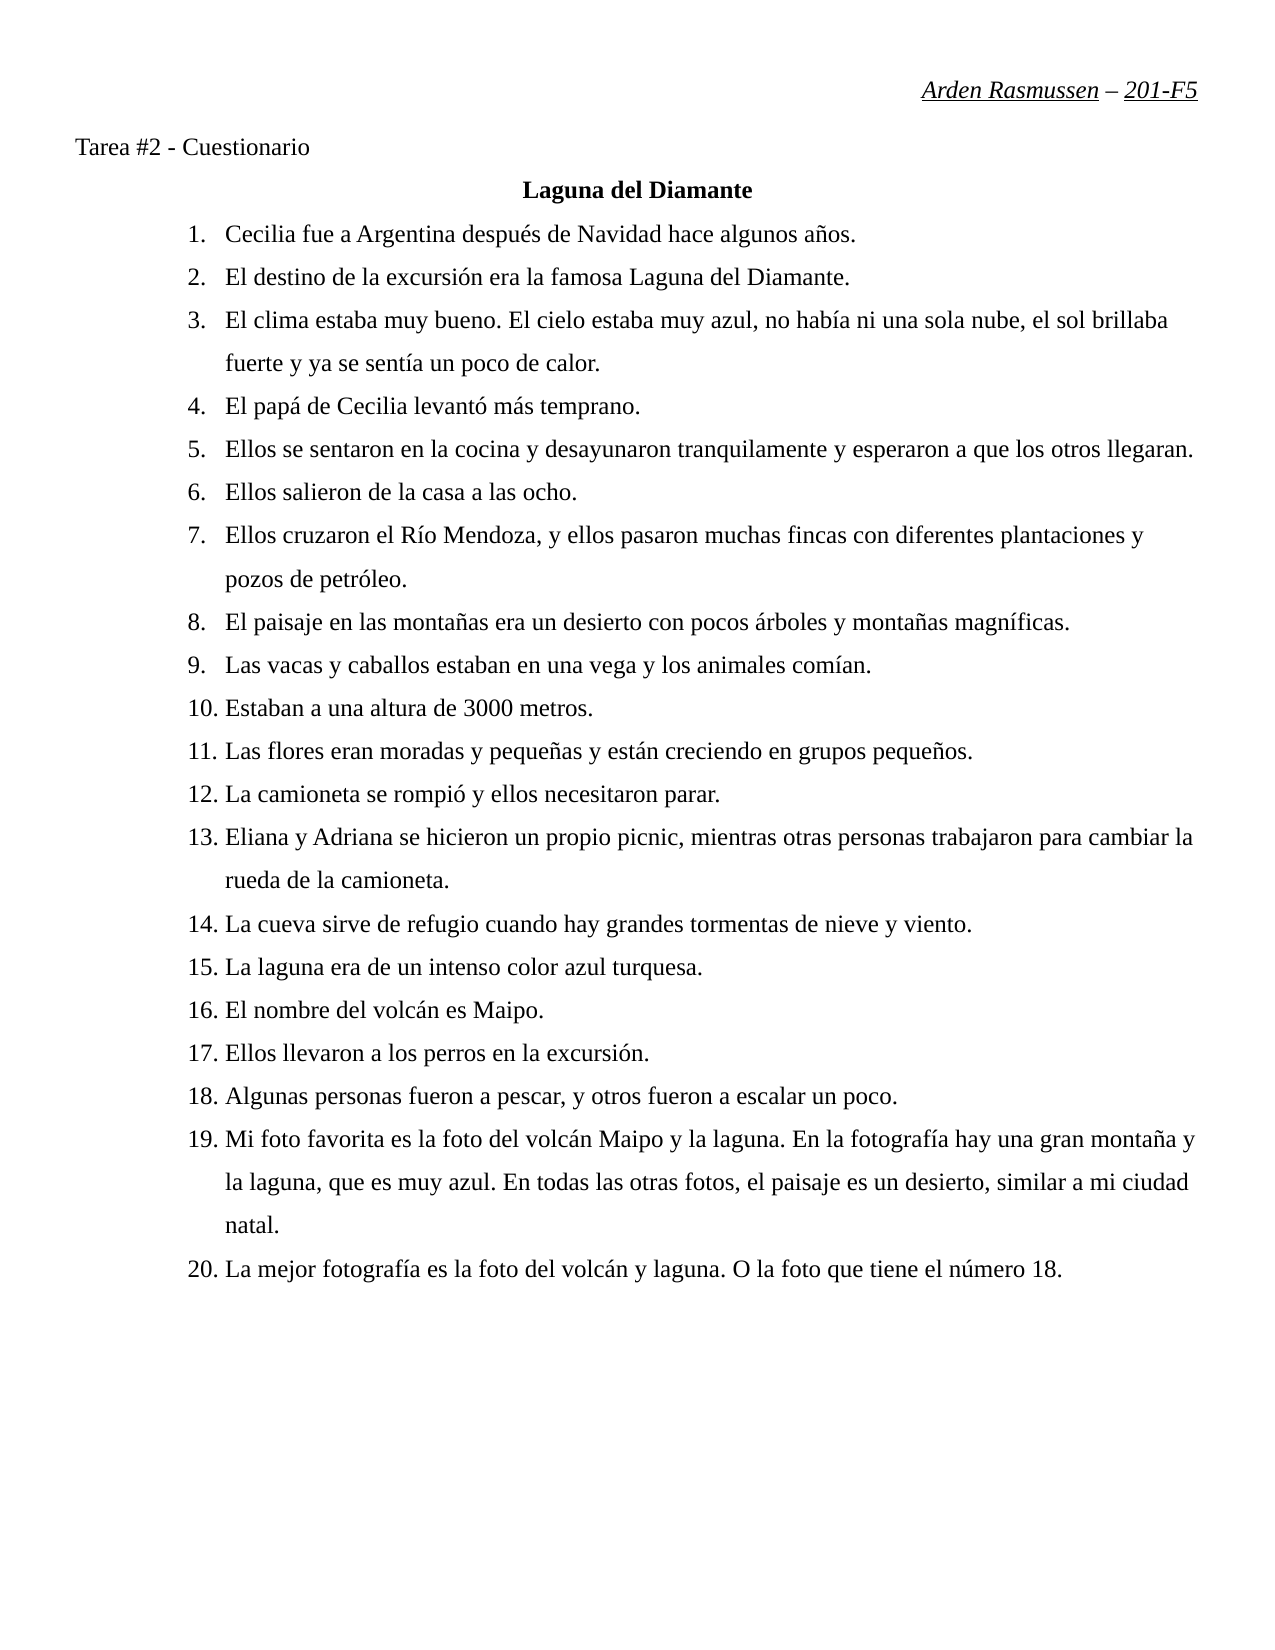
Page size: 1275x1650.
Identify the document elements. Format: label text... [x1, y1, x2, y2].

list El destino de la excursión era la famosa Laguna del Diamante. [187, 262, 1200, 291]
list La mejor fotografía es la foto del volcán y laguna. O la foto que tiene el número 18. [187, 1254, 1200, 1282]
text Arden Rasmussen – 201-F5 [75, 75, 1200, 104]
text Laguna del Diamante [75, 176, 1200, 204]
list Ellos cruzaron el Río Mendoza, y ellos pasaron muchas fincas con diferentes plantaciones y pozos de petróleo. [187, 521, 1200, 592]
list La cueva sirve de refugio cuando hay grandes tormentas de nieve y viento. [187, 909, 1200, 937]
list Mi foto favorita es la foto del volcán Maipo y la laguna. En la fotografía hay una gran montaña y la laguna, que es muy azul. En todas las otras fotos, el paisaje es un desierto, similar a mi ciudad natal. [187, 1124, 1200, 1239]
list Las vacas y caballos estaban en una vega y los animales comían. [187, 650, 1200, 679]
list El clima estaba muy bueno. El cielo estaba muy azul, no había ni una sola nube, el sol brillaba fuerte y ya se sentía un poco de calor. [187, 305, 1200, 377]
list Ellos llevaron a los perros en la excursión. [187, 1038, 1200, 1067]
list Cecilia fue a Argentina después de Navidad hace algunos años. [187, 219, 1200, 247]
list El papá de Cecilia levantó más temprano. [187, 391, 1200, 420]
list Eliana y Adriana se hicieron un propio picnic, mientras otras personas trabajaron para cambiar la rueda de la camioneta. [187, 822, 1200, 894]
list Ellos se sentaron en la cocina y desayunaron tranquilamente y esperaron a que los otros llegaran. [187, 434, 1200, 463]
list Algunas personas fueron a pescar, y otros fueron a escalar un poco. [187, 1081, 1200, 1110]
list El paisaje en las montañas era un desierto con pocos árboles y montañas magníficas. [187, 607, 1200, 636]
list El nombre del volcán es Maipo. [187, 995, 1200, 1024]
list La laguna era de un intenso color azul turquesa. [187, 952, 1200, 981]
list Ellos salieron de la casa a las ocho. [187, 477, 1200, 506]
text Tarea #2 - Cuestionario [75, 132, 1200, 161]
list Las flores eran moradas y pequeñas y están creciendo en grupos pequeños. [187, 736, 1200, 765]
list La camioneta se rompió y ellos necesitaron parar. [187, 779, 1200, 808]
list Estaban a una altura de 3000 metros. [187, 693, 1200, 722]
